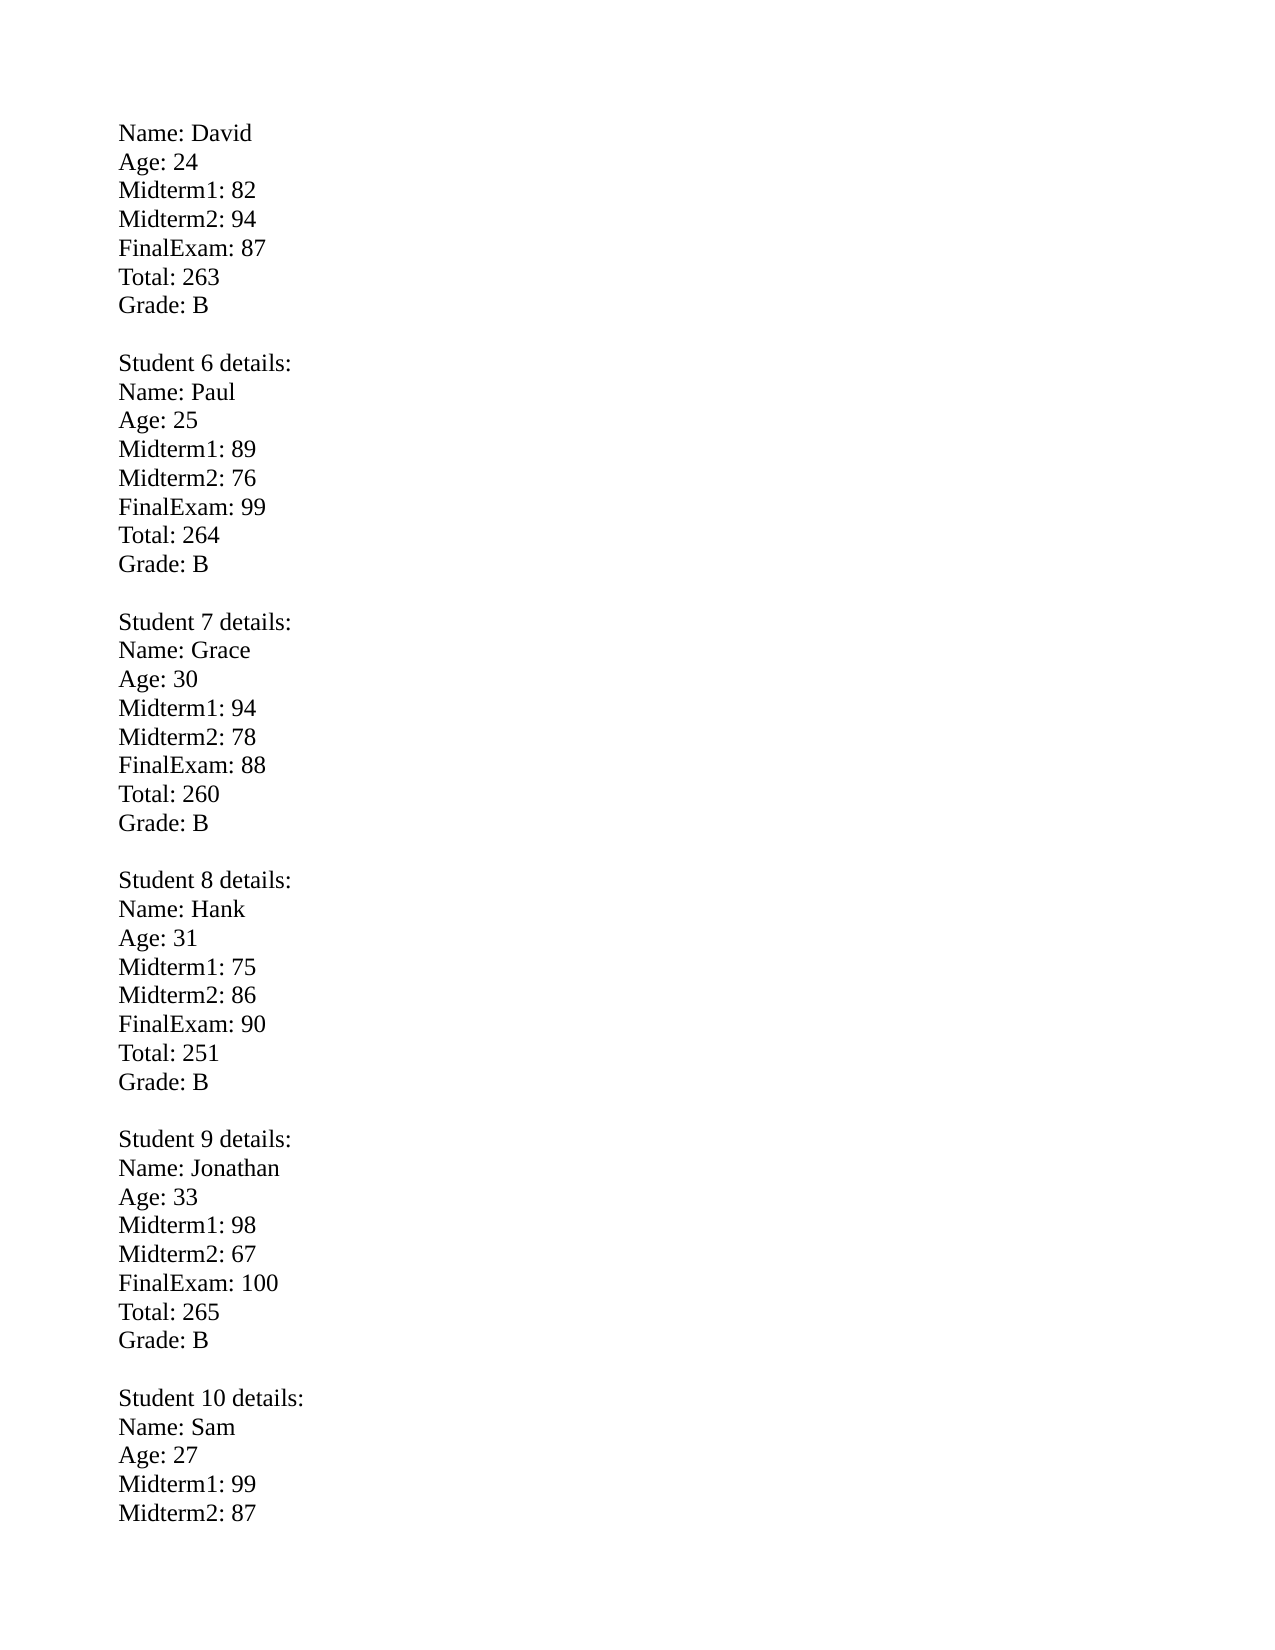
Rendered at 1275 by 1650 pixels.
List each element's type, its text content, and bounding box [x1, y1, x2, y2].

text Student 7 details: [118, 607, 1157, 636]
text Midterm1: 75 [118, 952, 1157, 981]
text Total: 263 [118, 262, 1157, 291]
text Midterm2: 94 [118, 204, 1157, 233]
text Midterm2: 87 [118, 1498, 1157, 1527]
text Student 6 details: [118, 348, 1157, 377]
text Midterm2: 86 [118, 981, 1157, 1009]
text FinalExam: 87 [118, 233, 1157, 262]
text Age: 33 [118, 1182, 1157, 1211]
text Grade: B [118, 549, 1157, 578]
text Age: 24 [118, 147, 1157, 176]
text Midterm1: 94 [118, 693, 1157, 722]
text FinalExam: 99 [118, 492, 1157, 521]
text Age: 31 [118, 923, 1157, 952]
text FinalExam: 88 [118, 751, 1157, 779]
text Total: 251 [118, 1038, 1157, 1067]
text Name: Sam [118, 1412, 1157, 1441]
text Total: 265 [118, 1297, 1157, 1326]
text Name: Jonathan [118, 1153, 1157, 1182]
text Student 9 details: [118, 1124, 1157, 1153]
text Age: 30 [118, 664, 1157, 693]
text Name: Paul [118, 377, 1157, 406]
text Student 8 details: [118, 866, 1157, 894]
text Midterm1: 89 [118, 434, 1157, 463]
text Midterm2: 67 [118, 1239, 1157, 1268]
text Name: Hank [118, 894, 1157, 923]
text Midterm2: 76 [118, 463, 1157, 492]
text Name: David [118, 118, 1157, 147]
text Midterm2: 78 [118, 722, 1157, 751]
text Grade: B [118, 808, 1157, 837]
text Age: 25 [118, 406, 1157, 434]
text Student 10 details: [118, 1383, 1157, 1412]
text Grade: B [118, 1326, 1157, 1354]
text Age: 27 [118, 1441, 1157, 1469]
text FinalExam: 90 [118, 1009, 1157, 1038]
text Midterm1: 82 [118, 176, 1157, 204]
text Total: 264 [118, 521, 1157, 549]
text Total: 260 [118, 779, 1157, 808]
text Grade: B [118, 1067, 1157, 1096]
text Midterm1: 99 [118, 1469, 1157, 1498]
text Midterm1: 98 [118, 1211, 1157, 1239]
text Grade: B [118, 291, 1157, 319]
text FinalExam: 100 [118, 1268, 1157, 1297]
text Name: Grace [118, 636, 1157, 664]
